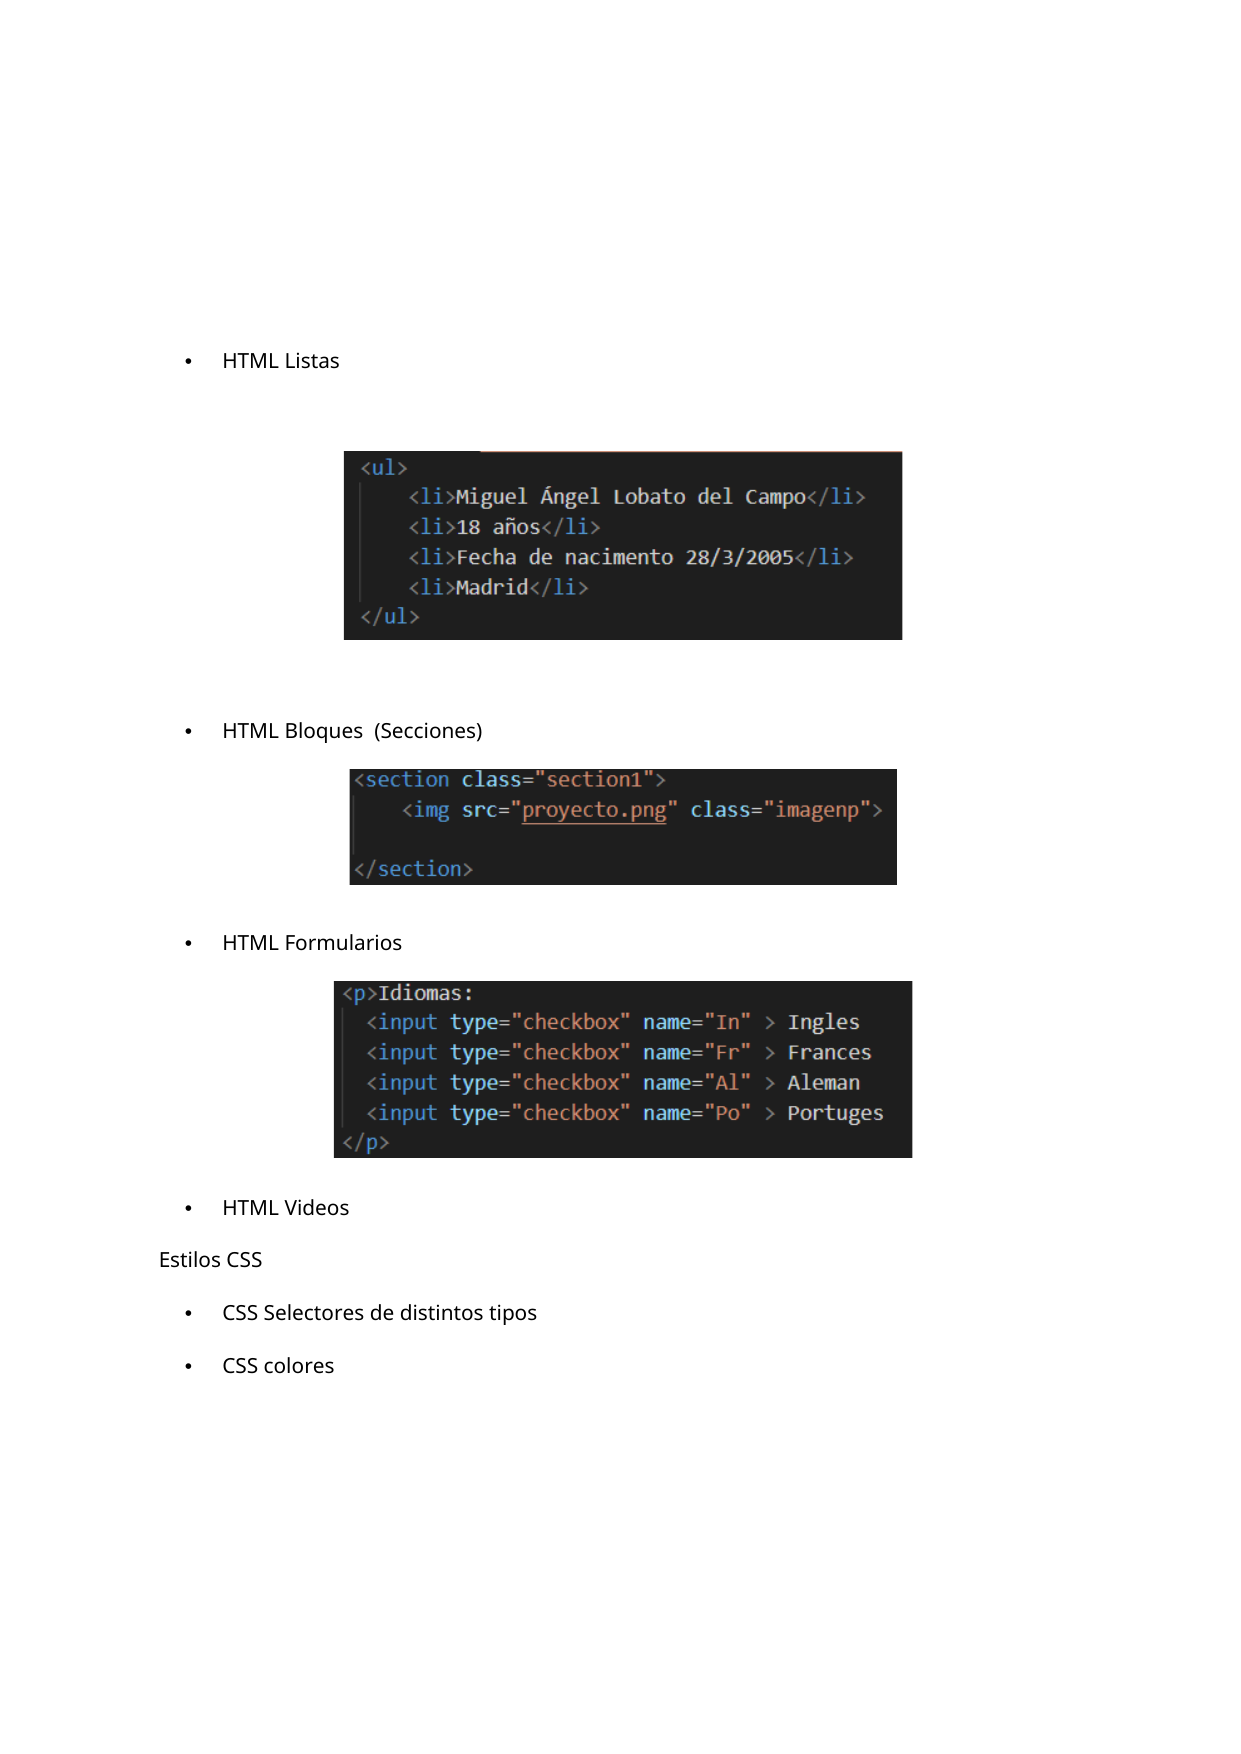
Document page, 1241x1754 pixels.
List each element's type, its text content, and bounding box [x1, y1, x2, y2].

picture [333, 981, 913, 1158]
list HTML Videos [184, 1193, 1121, 1221]
list CSS colores [184, 1351, 1121, 1380]
list HTML Formularios [184, 928, 1121, 957]
picture [349, 769, 897, 885]
picture [343, 451, 903, 640]
list HTML Bloques (Secciones) [184, 716, 1121, 745]
list CSS Selectores de distintos tipos [184, 1298, 1121, 1327]
list HTML Listas [184, 346, 1121, 374]
text Estilos CSS [158, 1246, 1121, 1274]
